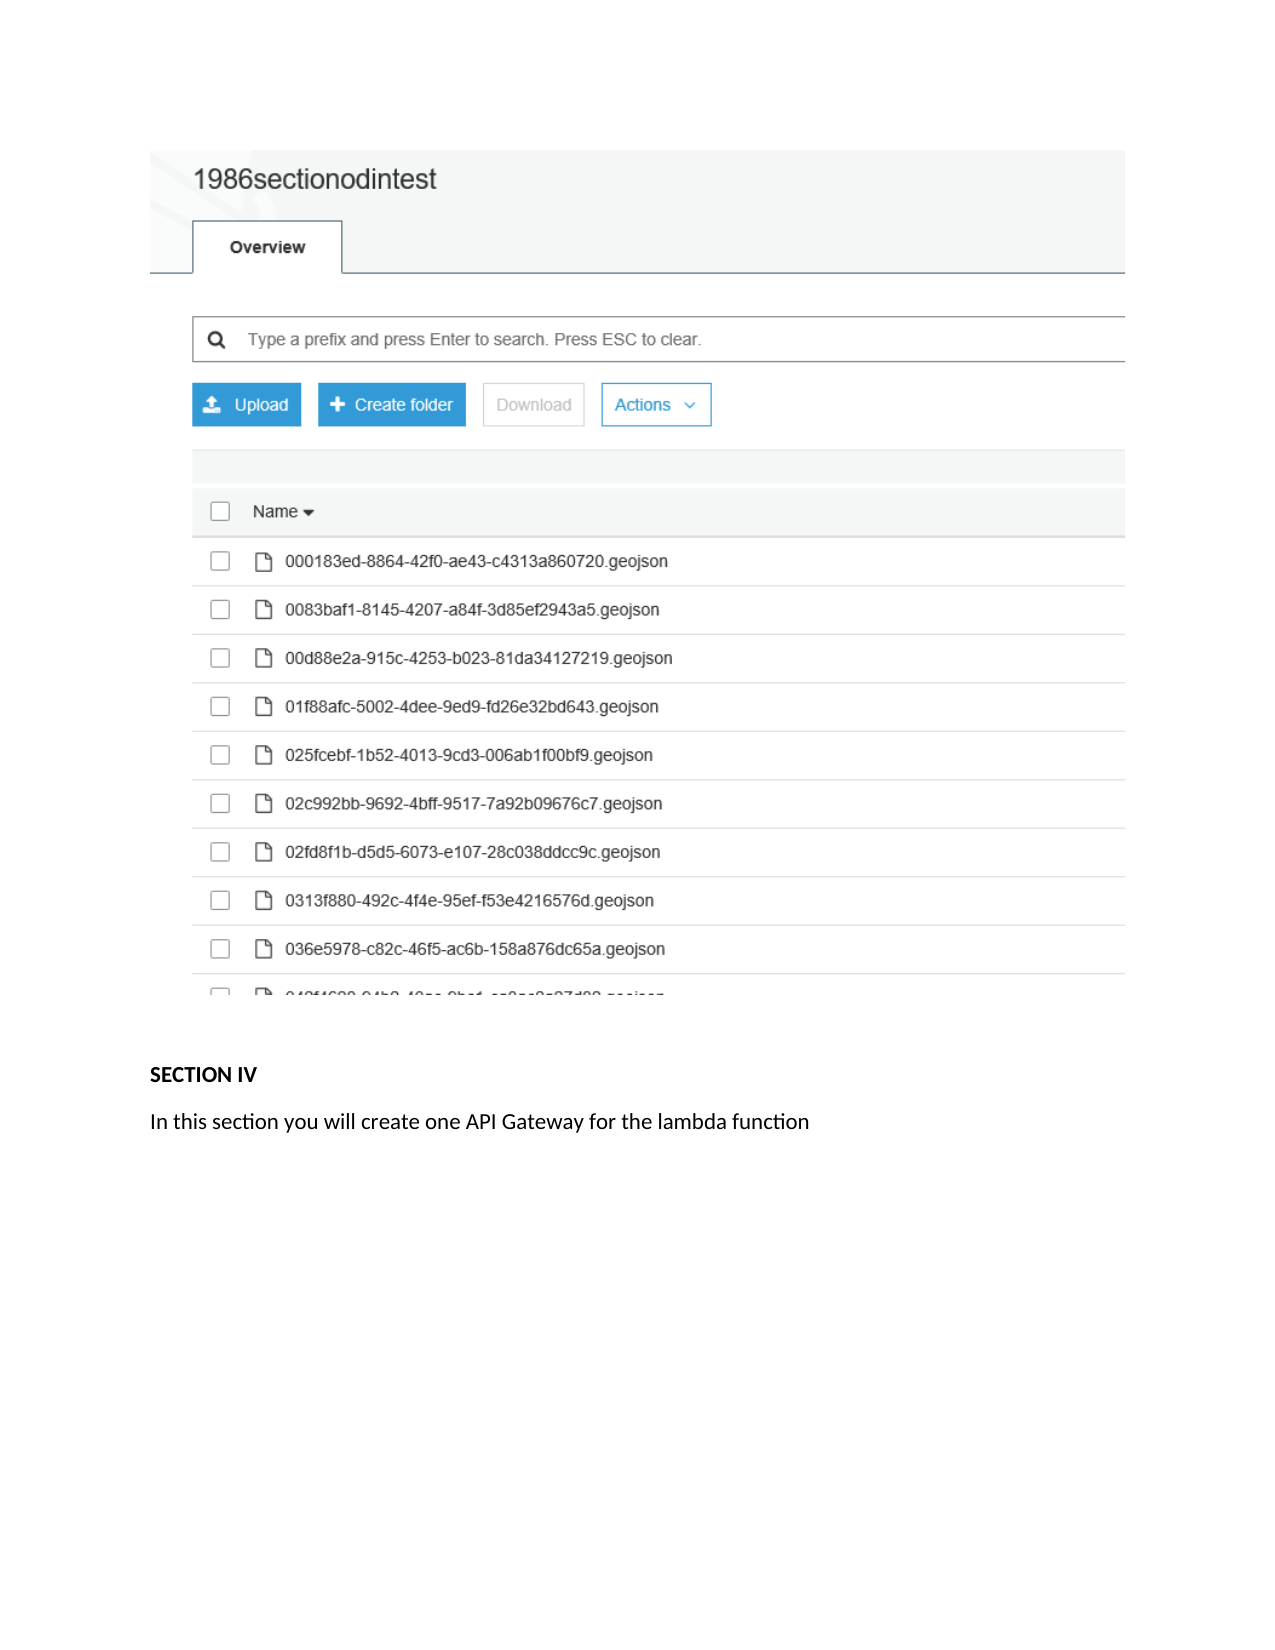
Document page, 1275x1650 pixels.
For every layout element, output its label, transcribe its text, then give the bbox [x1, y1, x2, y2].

text In this section you will create one API Gateway for the lambda function [150, 1107, 1125, 1135]
text SECTION IV [150, 1060, 1125, 1088]
picture [150, 150, 1125, 995]
